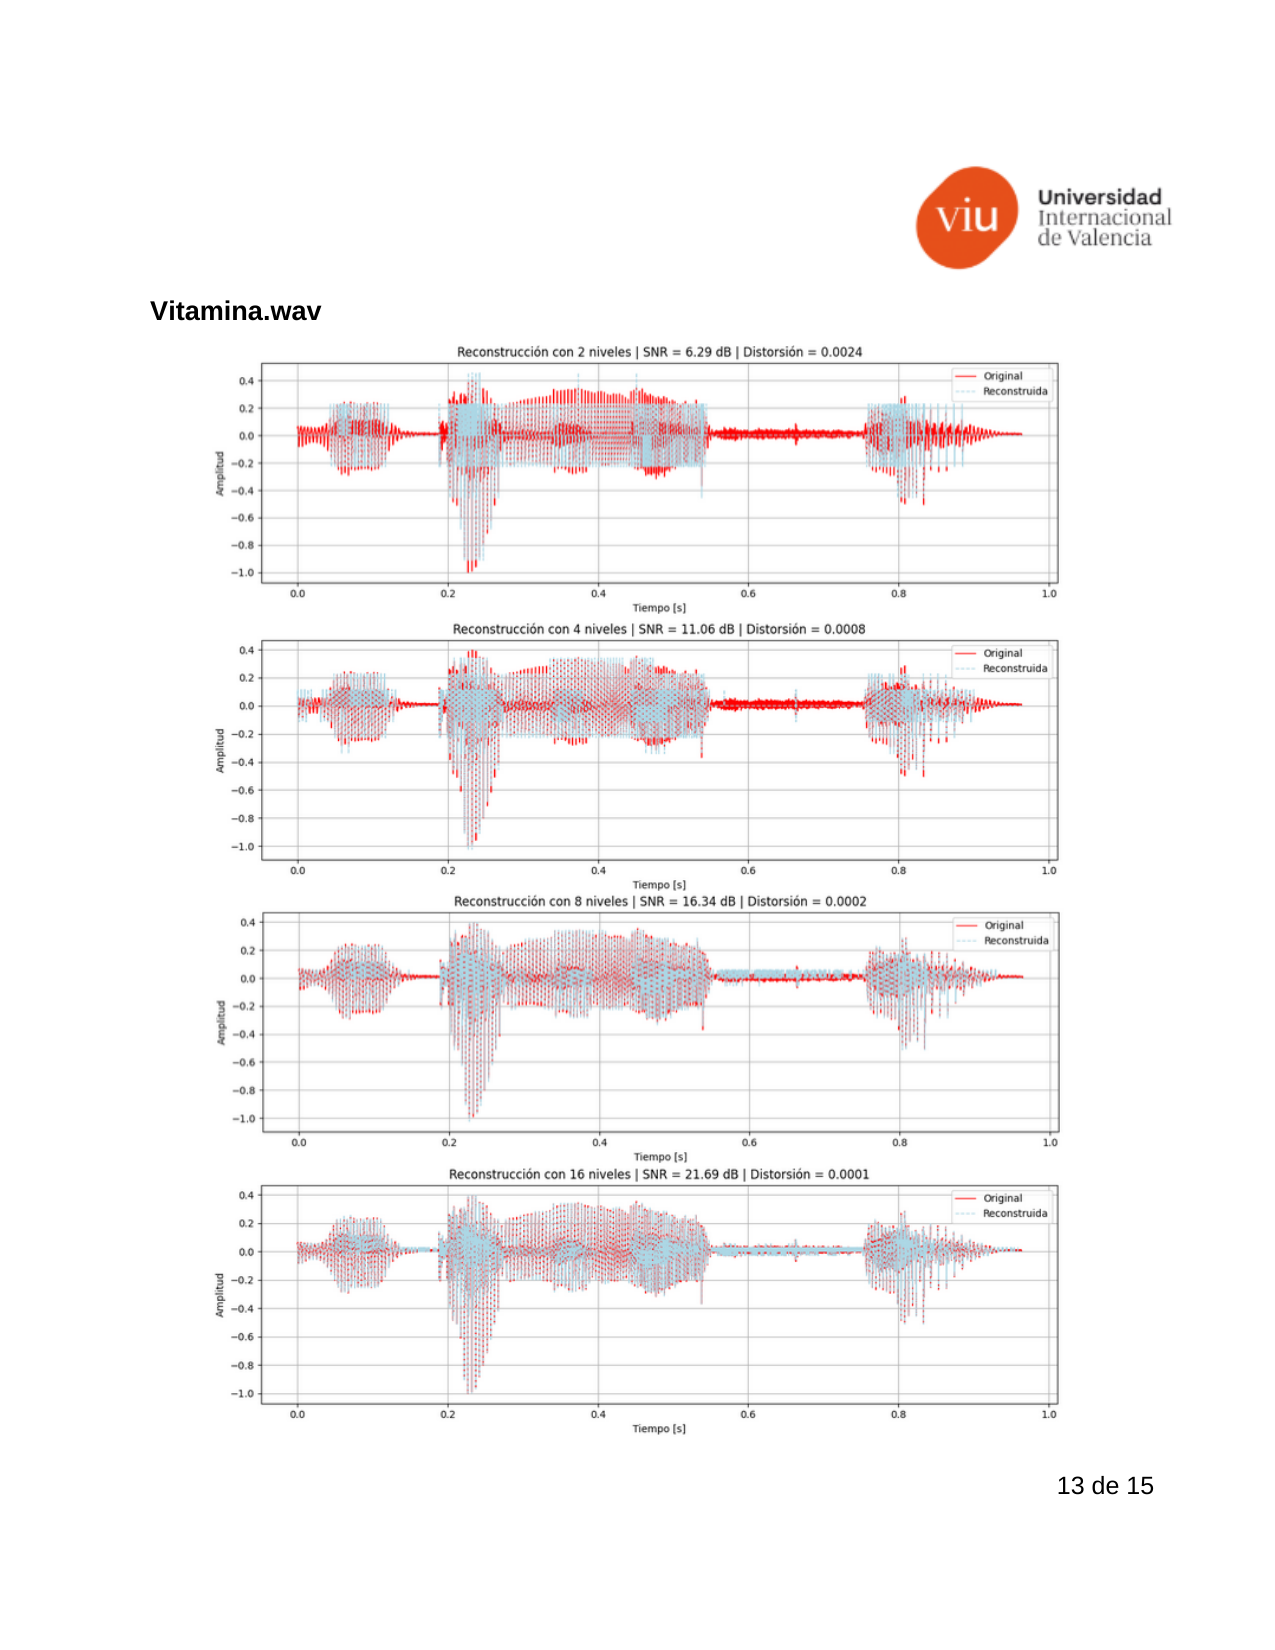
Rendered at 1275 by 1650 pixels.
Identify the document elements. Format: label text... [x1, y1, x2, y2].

text Vitamina.wav [150, 295, 1125, 326]
picture [208, 344, 1067, 1437]
picture [913, 162, 1175, 274]
